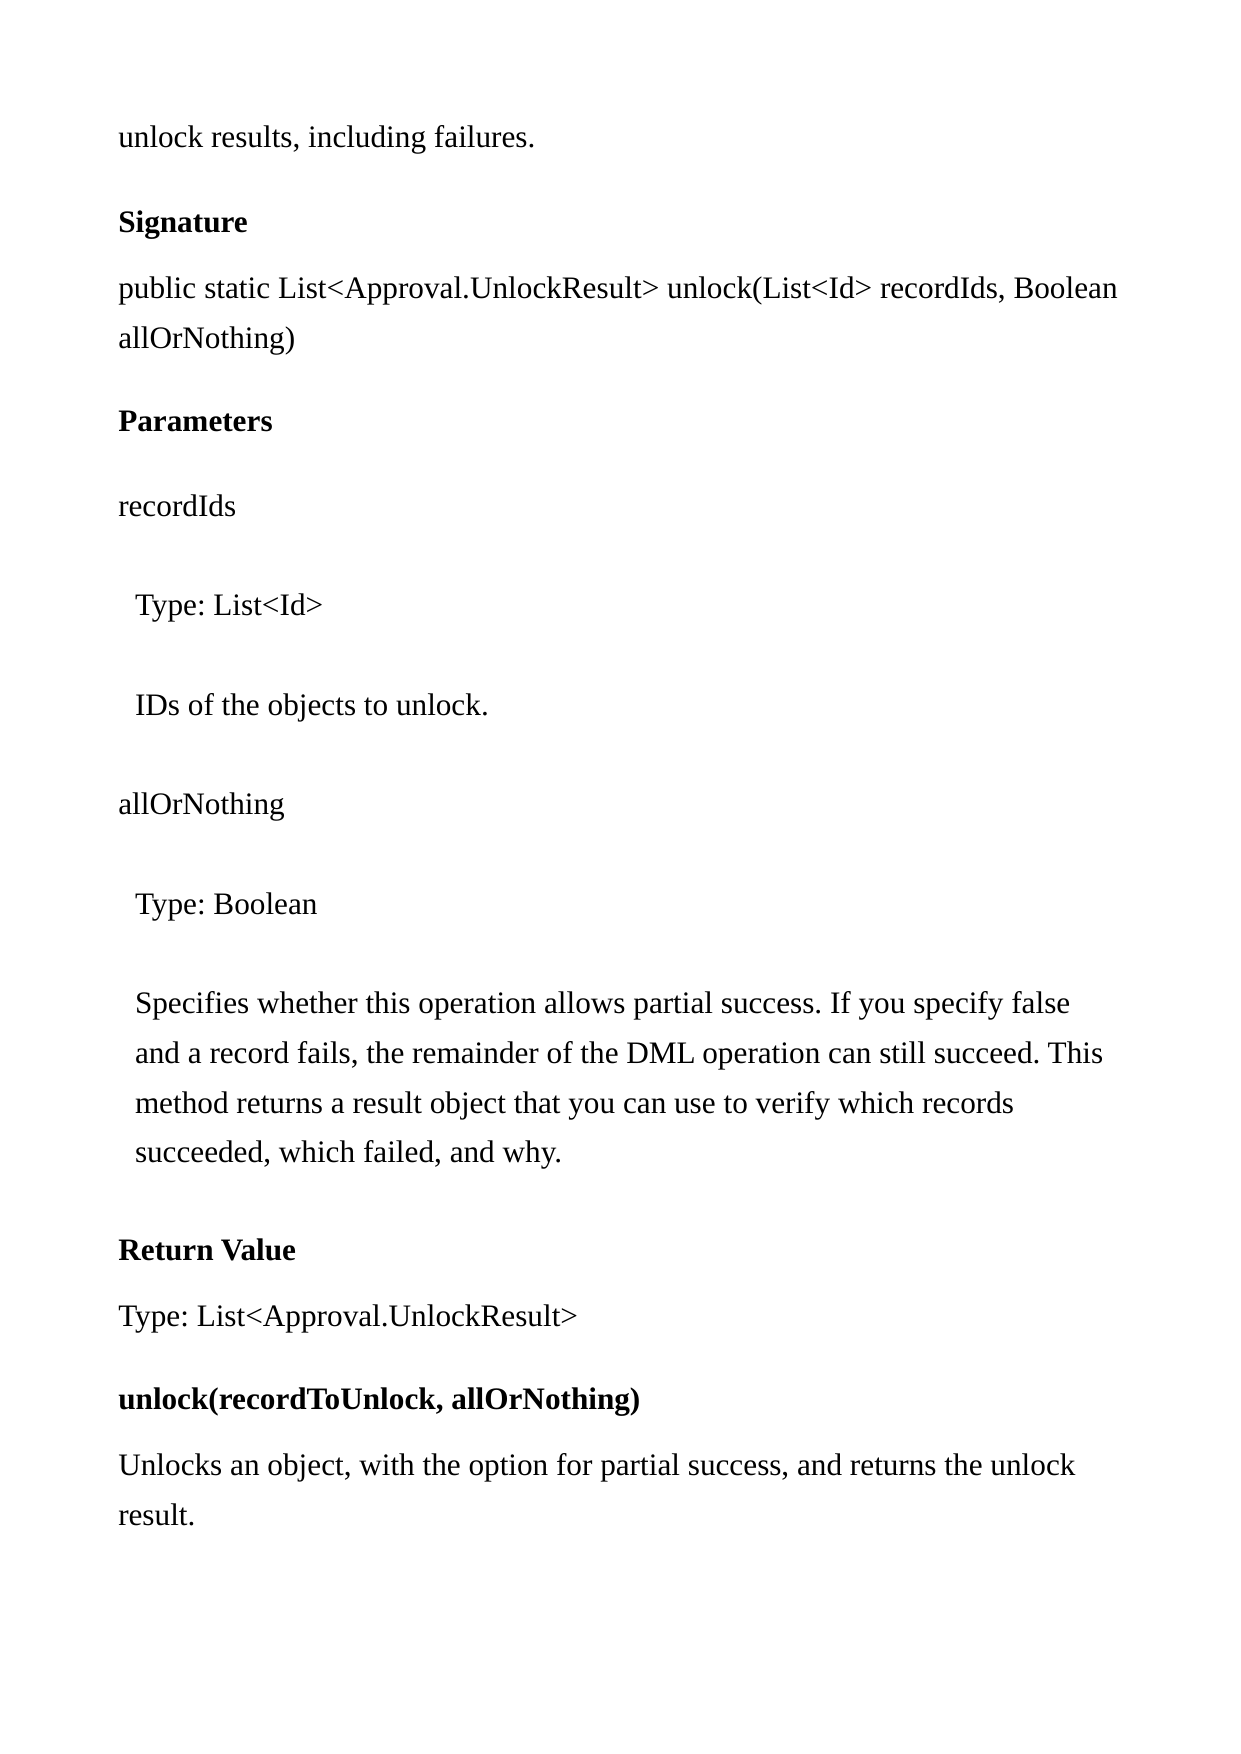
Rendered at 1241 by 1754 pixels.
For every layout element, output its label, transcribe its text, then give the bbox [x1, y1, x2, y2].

text public static List<Approval.UnlockResult> unlock(List<Id> recordIds, Boolean allOrNothing) [118, 269, 1122, 355]
subtitle unlock(recordToUnlock, allOrNothing) [118, 1380, 1122, 1416]
text Unlocks an object, with the option for partial success, and returns the unlock result. [118, 1446, 1122, 1532]
subtitle Parameters [118, 402, 1122, 438]
text Specifies whether this operation allows partial success. If you specify false and a record fails, the remainder of the DML operation can still succeed. This method returns a result object that you can use to verify which records succeeded, which failed, and why. [135, 985, 1122, 1169]
text Type: List<Approval.UnlockResult> [118, 1297, 1122, 1333]
text recordIds [118, 487, 1122, 523]
text unlock results, including failures. [118, 118, 1122, 154]
text Type: List<Id> [135, 586, 1122, 622]
subtitle Return Value [118, 1231, 1122, 1267]
subtitle Signature [118, 203, 1122, 239]
text Type: Boolean [135, 885, 1122, 921]
text allOrNothing [118, 786, 1122, 822]
text IDs of the objects to unlock. [135, 686, 1122, 722]
